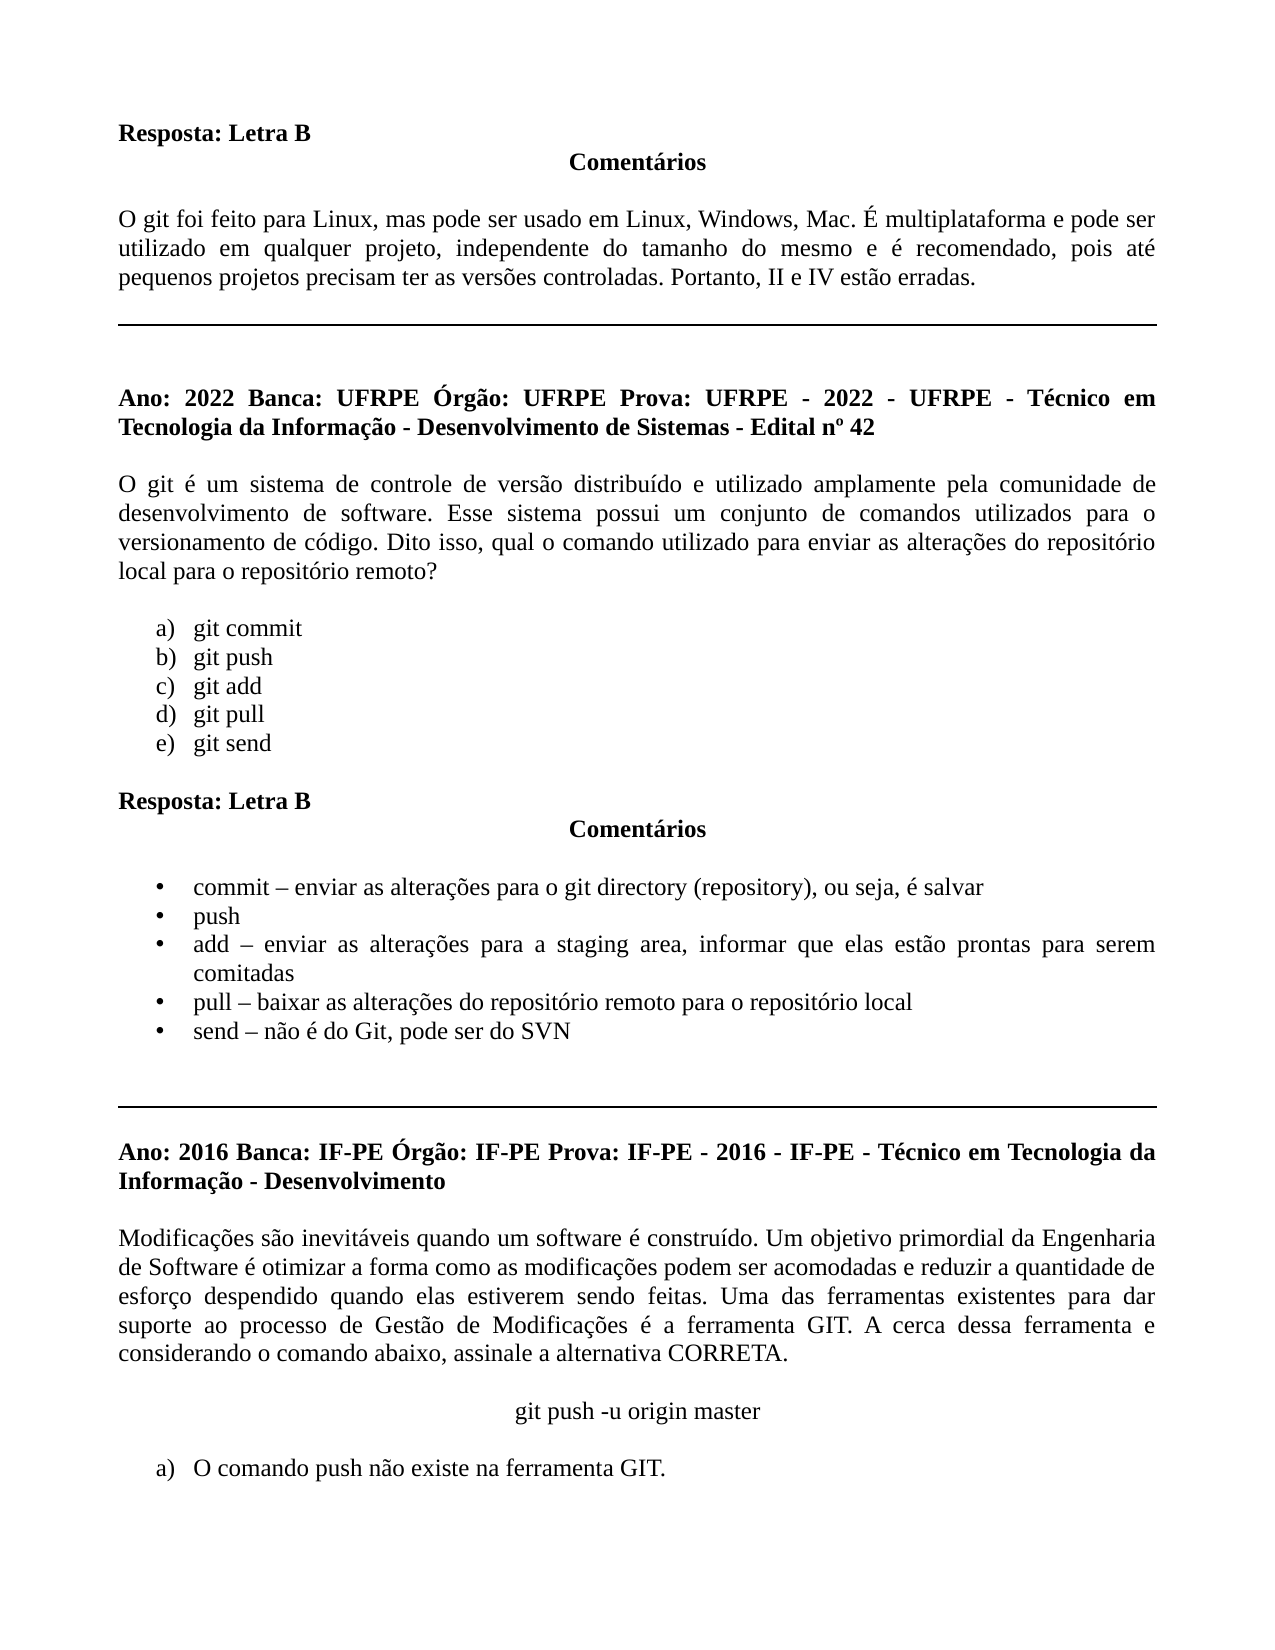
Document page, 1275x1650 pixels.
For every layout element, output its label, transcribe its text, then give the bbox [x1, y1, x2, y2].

list git commit [156, 613, 1157, 642]
text Ano: 2022 Banca: UFRPE Órgão: UFRPE Prova: UFRPE - 2022 - UFRPE - Técnico em Tecnologia da Informação - Desenvolvimento de Sistemas - Edital nº 42 [118, 383, 1157, 441]
list commit – enviar as alterações para o git directory (repository), ou seja, é salvar [156, 872, 1157, 901]
list git add [156, 671, 1157, 699]
list add – enviar as alterações para a staging area, informar que elas estão prontas para serem comitadas [156, 929, 1157, 987]
text Resposta: Letra B [118, 786, 1157, 814]
text O git foi feito para Linux, mas pode ser usado em Linux, Windows, Mac. É multiplataforma e pode ser utilizado em qualquer projeto, independente do tamanho do mesmo e é recomendado, pois até pequenos projetos precisam ter as versões controladas. Portanto, II e IV estão erradas. [118, 204, 1157, 291]
list push [156, 901, 1157, 929]
text Comentários [118, 814, 1157, 843]
list git send [156, 728, 1157, 757]
text Resposta: Letra B [118, 118, 1157, 147]
list send – não é do Git, pode ser do SVN [156, 1016, 1157, 1044]
list O comando push não existe na ferramenta GIT. [156, 1453, 1157, 1482]
text Modificações são inevitáveis quando um software é construído. Um objetivo primordial da Engenharia de Software é otimizar a forma como as modificações podem ser acomodadas e reduzir a quantidade de esforço despendido quando elas estiverem sendo feitas. Uma das ferramentas existentes para dar suporte ao processo de Gestão de Modificações é a ferramenta GIT. A cerca dessa ferramenta e considerando o comando abaixo, assinale a alternativa CORRETA. [118, 1223, 1157, 1367]
text O git é um sistema de controle de versão distribuído e utilizado amplamente pela comunidade de desenvolvimento de software. Esse sistema possui um conjunto de comandos utilizados para o versionamento de código. Dito isso, qual o comando utilizado para enviar as alterações do repositório local para o repositório remoto? [118, 469, 1157, 584]
text Comentários [118, 147, 1157, 176]
list git pull [156, 699, 1157, 728]
text Ano: 2016 Banca: IF-PE Órgão: IF-PE Prova: IF-PE - 2016 - IF-PE - Técnico em Tecnologia da Informação - Desenvolvimento [118, 1137, 1157, 1195]
text git push -u origin master [118, 1396, 1157, 1425]
list git push [156, 642, 1157, 671]
list pull – baixar as alterações do repositório remoto para o repositório local [156, 987, 1157, 1016]
